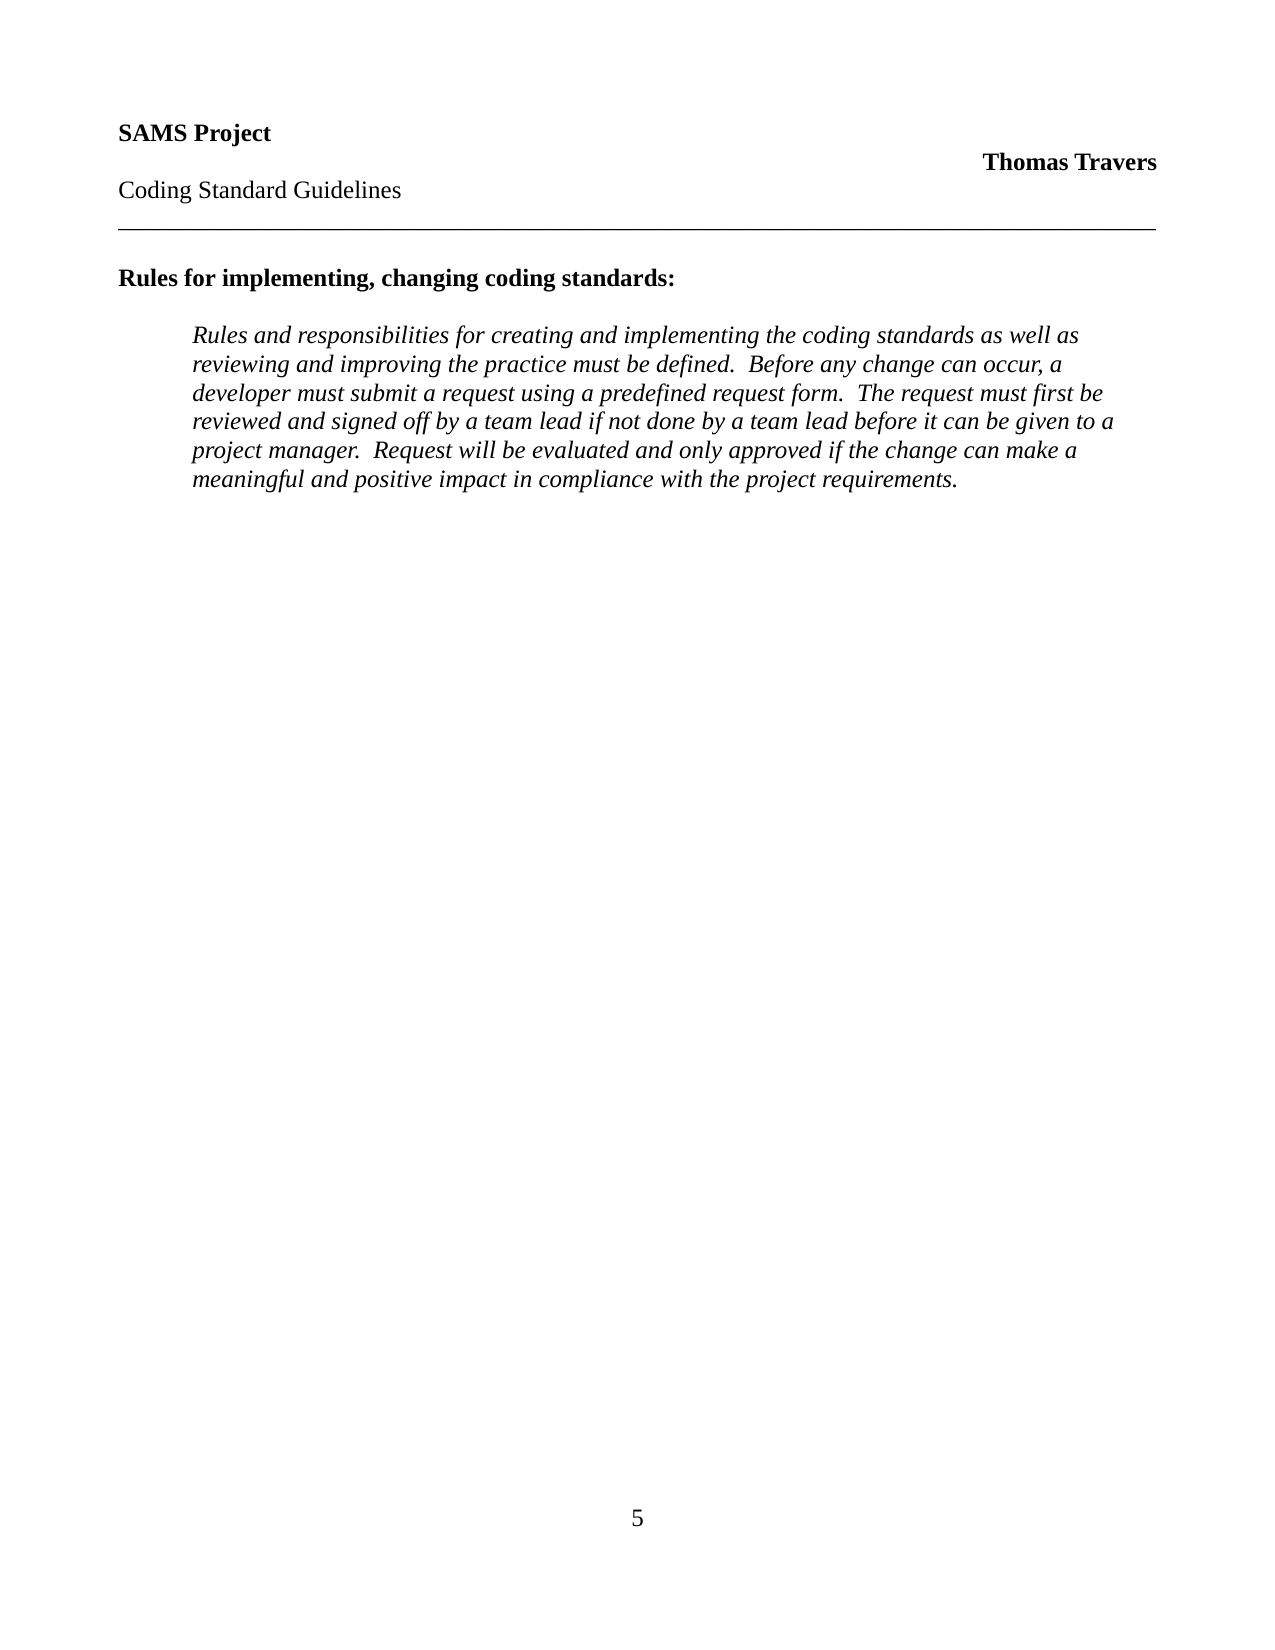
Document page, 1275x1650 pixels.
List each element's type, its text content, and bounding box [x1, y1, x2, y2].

text Rules and responsibilities for creating and implementing the coding standards as well as reviewing and improving the practice must be defined. Before any change can occur, a developer must submit a request using a predefined request form. The request must first be reviewed and signed off by a team lead if not done by a team lead before it can be given to a project manager. Request will be evaluated and only approved if the change can make a meaningful and positive impact in compliance with the project requirements. [192, 320, 1157, 493]
text Rules for implementing, changing coding standards: [118, 263, 1157, 291]
